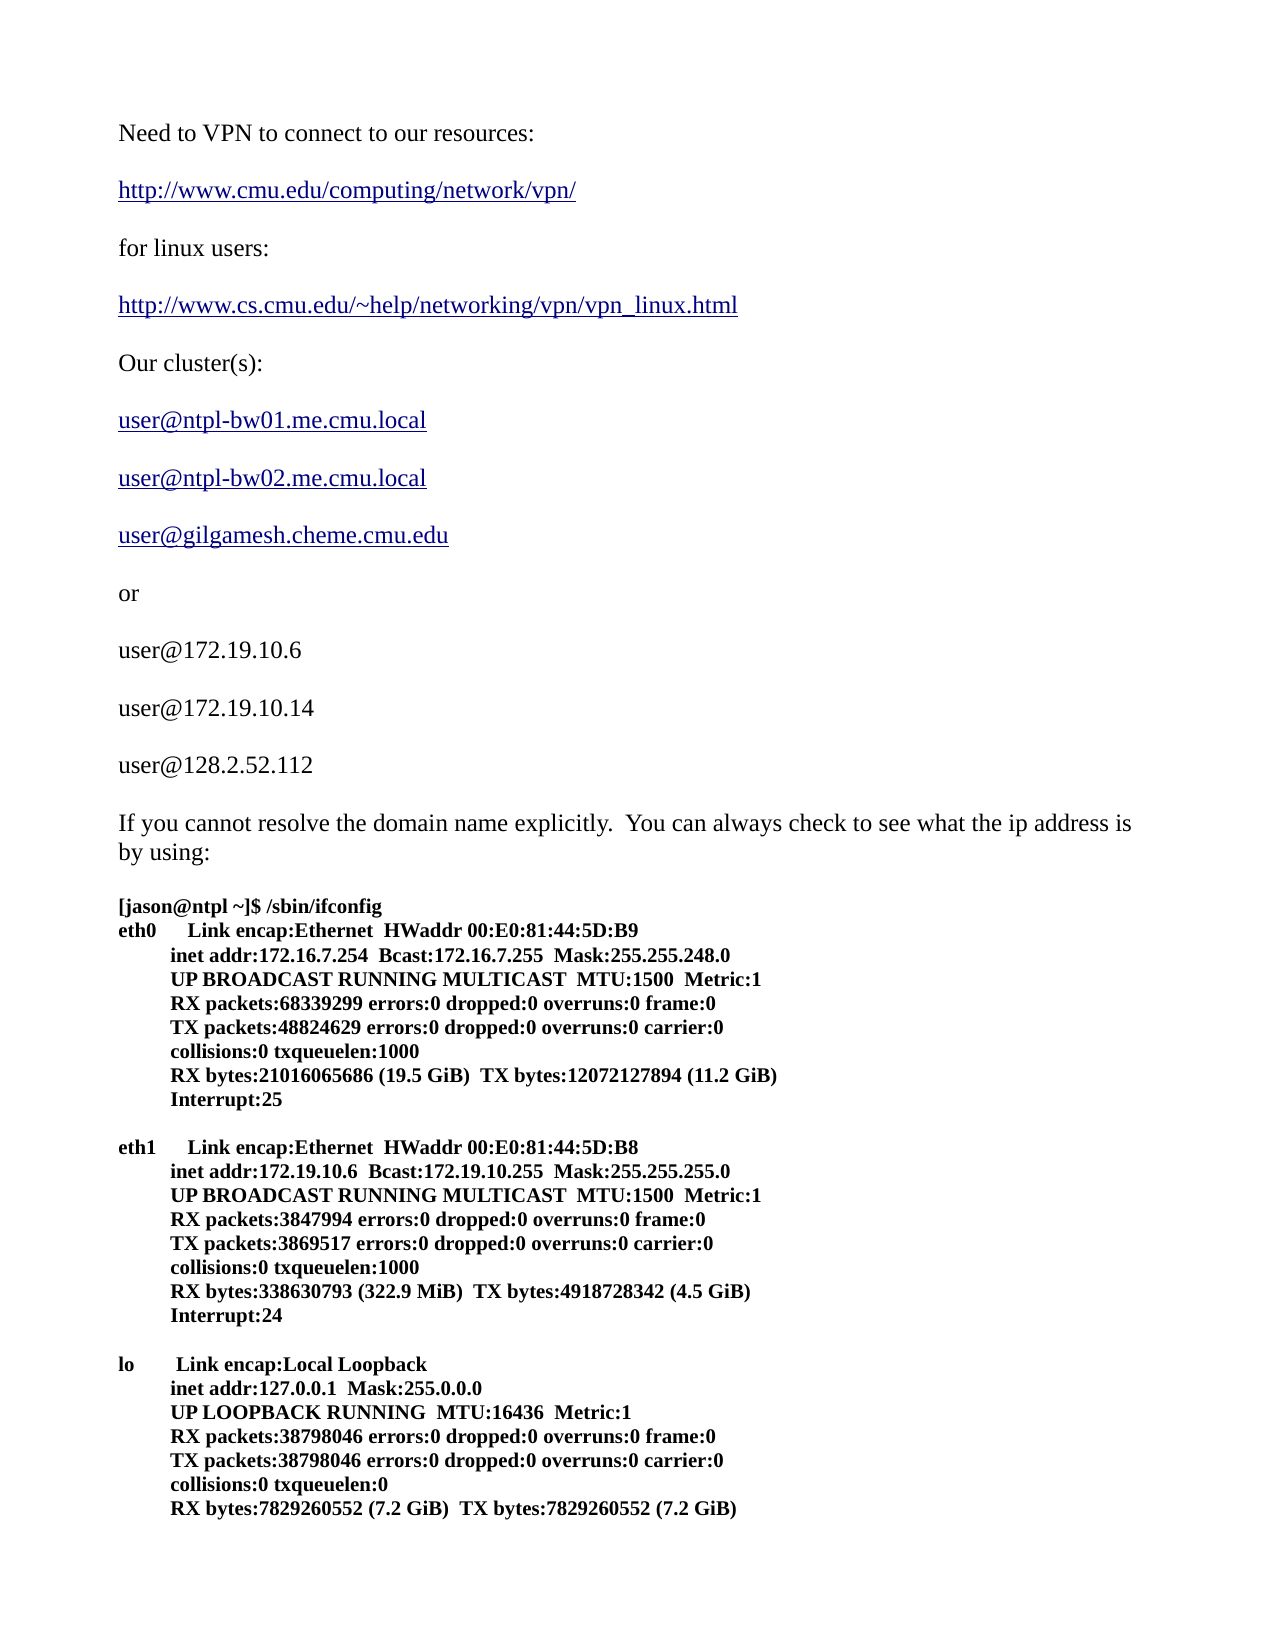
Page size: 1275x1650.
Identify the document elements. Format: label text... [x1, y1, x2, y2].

text collisions:0 txqueuelen:1000 [118, 1255, 1157, 1279]
text UP LOOPBACK RUNNING MTU:16436 Metric:1 [118, 1400, 1157, 1424]
text inet addr:127.0.0.1 Mask:255.0.0.0 [118, 1376, 1157, 1400]
text UP BROADCAST RUNNING MULTICAST MTU:1500 Metric:1 [118, 967, 1157, 991]
text TX packets:3869517 errors:0 dropped:0 overruns:0 carrier:0 [118, 1231, 1157, 1255]
text user@172.19.10.14 [118, 693, 1157, 722]
text Interrupt:24 [118, 1303, 1157, 1327]
text RX packets:68339299 errors:0 dropped:0 overruns:0 frame:0 [118, 991, 1157, 1015]
text eth0 Link encap:Ethernet HWaddr 00:E0:81:44:5D:B9 [118, 918, 1157, 942]
text If you cannot resolve the domain name explicitly. You can always check to see what the ip address is by using: [118, 808, 1157, 866]
text RX bytes:338630793 (322.9 MiB) TX bytes:4918728342 (4.5 GiB) [118, 1279, 1157, 1303]
text [jason@ntpl ~]$ /sbin/ifconfig [118, 894, 1157, 918]
text Interrupt:25 [118, 1087, 1157, 1111]
text RX packets:3847994 errors:0 dropped:0 overruns:0 frame:0 [118, 1207, 1157, 1231]
text collisions:0 txqueuelen:1000 [118, 1039, 1157, 1063]
text lo Link encap:Local Loopback [118, 1352, 1157, 1376]
text user@ntpl-bw01.me.cmu.local [118, 406, 1157, 434]
text user@128.2.52.112 [118, 751, 1157, 779]
text RX bytes:7829260552 (7.2 GiB) TX bytes:7829260552 (7.2 GiB) [118, 1496, 1157, 1520]
text collisions:0 txqueuelen:0 [118, 1472, 1157, 1496]
text RX packets:38798046 errors:0 dropped:0 overruns:0 frame:0 [118, 1424, 1157, 1448]
text UP BROADCAST RUNNING MULTICAST MTU:1500 Metric:1 [118, 1183, 1157, 1207]
text inet addr:172.19.10.6 Bcast:172.19.10.255 Mask:255.255.255.0 [118, 1159, 1157, 1183]
text user@ntpl-bw02.me.cmu.local [118, 463, 1157, 492]
text inet addr:172.16.7.254 Bcast:172.16.7.255 Mask:255.255.248.0 [118, 942, 1157, 967]
text user@172.19.10.6 [118, 636, 1157, 664]
text user@gilgamesh.cheme.cmu.edu [118, 521, 1157, 549]
text Our cluster(s): [118, 348, 1157, 377]
text http://www.cmu.edu/computing/network/vpn/ [118, 176, 1157, 204]
text TX packets:48824629 errors:0 dropped:0 overruns:0 carrier:0 [118, 1015, 1157, 1039]
text http://www.cs.cmu.edu/~help/networking/vpn/vpn_linux.html [118, 291, 1157, 319]
text TX packets:38798046 errors:0 dropped:0 overruns:0 carrier:0 [118, 1448, 1157, 1472]
text for linux users: [118, 233, 1157, 262]
text eth1 Link encap:Ethernet HWaddr 00:E0:81:44:5D:B8 [118, 1135, 1157, 1159]
text RX bytes:21016065686 (19.5 GiB) TX bytes:12072127894 (11.2 GiB) [118, 1063, 1157, 1087]
text Need to VPN to connect to our resources: [118, 118, 1157, 147]
text or [118, 578, 1157, 607]
